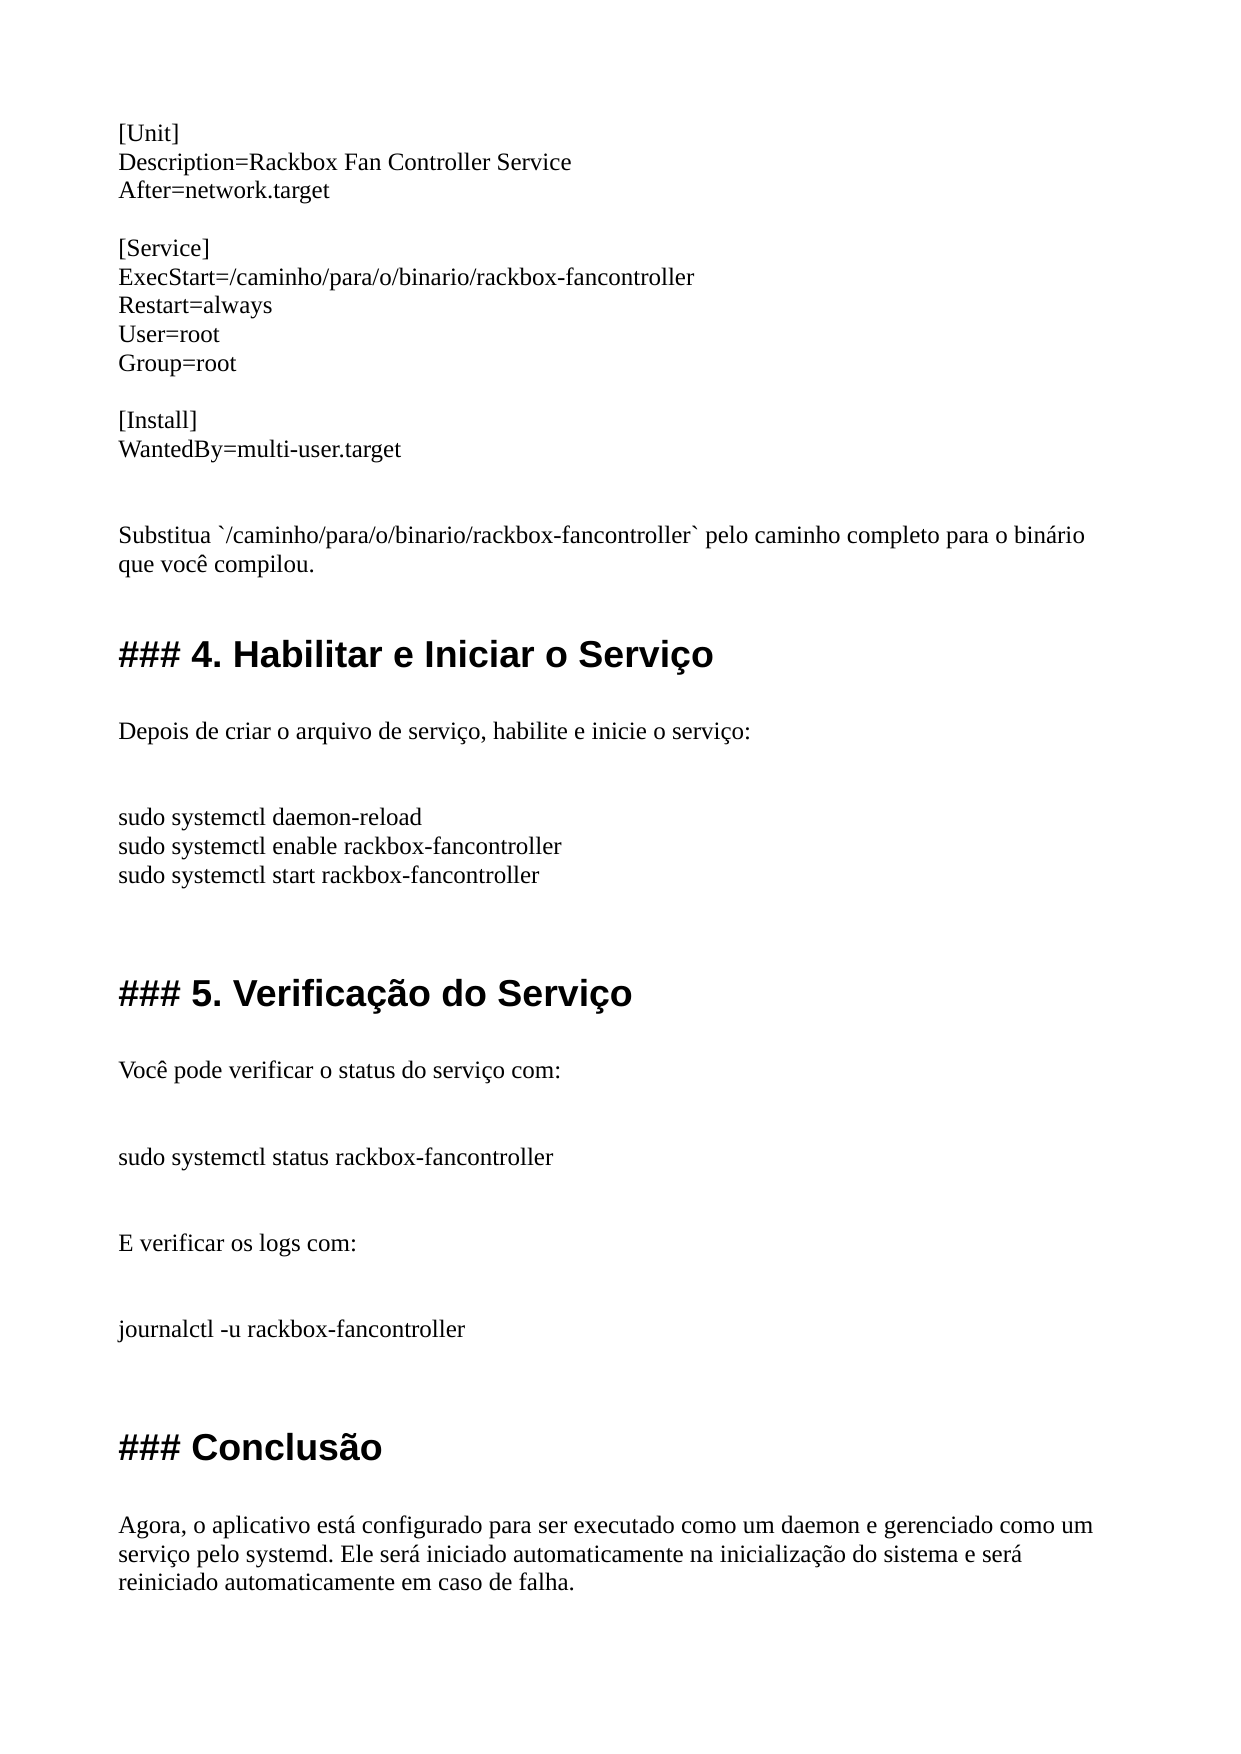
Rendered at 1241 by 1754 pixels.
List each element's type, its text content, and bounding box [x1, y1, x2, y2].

text Description=Rackbox Fan Controller Service [118, 147, 1122, 176]
text Agora, o aplicativo está configurado para ser executado como um daemon e gerenciado como um serviço pelo systemd. Ele será iniciado automaticamente na inicialização do sistema e será reiniciado automaticamente em caso de falha. [118, 1510, 1122, 1596]
text E verificar os logs com: [118, 1228, 1122, 1257]
text ExecStart=/caminho/para/o/binario/rackbox-fancontroller [118, 262, 1122, 291]
subtitle ### Conclusão [118, 1426, 1122, 1469]
text sudo systemctl start rackbox-fancontroller [118, 860, 1122, 889]
subtitle ### 5. Verificação do Serviço [118, 971, 1122, 1014]
text Restart=always [118, 291, 1122, 319]
text [Unit] [118, 118, 1122, 147]
subtitle ### 4. Habilitar e Iniciar o Serviço [118, 632, 1122, 675]
text Você pode verificar o status do serviço com: [118, 1056, 1122, 1084]
text sudo systemctl enable rackbox-fancontroller [118, 831, 1122, 860]
text sudo systemctl status rackbox-fancontroller [118, 1142, 1122, 1171]
text sudo systemctl daemon-reload [118, 802, 1122, 831]
text Group=root [118, 348, 1122, 377]
text WantedBy=multi-user.target [118, 434, 1122, 463]
text After=network.target [118, 176, 1122, 204]
text Substitua `/caminho/para/o/binario/rackbox-fancontroller` pelo caminho completo para o binário que você compilou. [118, 521, 1122, 578]
text journalctl -u rackbox-fancontroller [118, 1314, 1122, 1343]
text Depois de criar o arquivo de serviço, habilite e inicie o serviço: [118, 716, 1122, 745]
text User=root [118, 319, 1122, 348]
text [Service] [118, 233, 1122, 262]
text [Install] [118, 406, 1122, 434]
